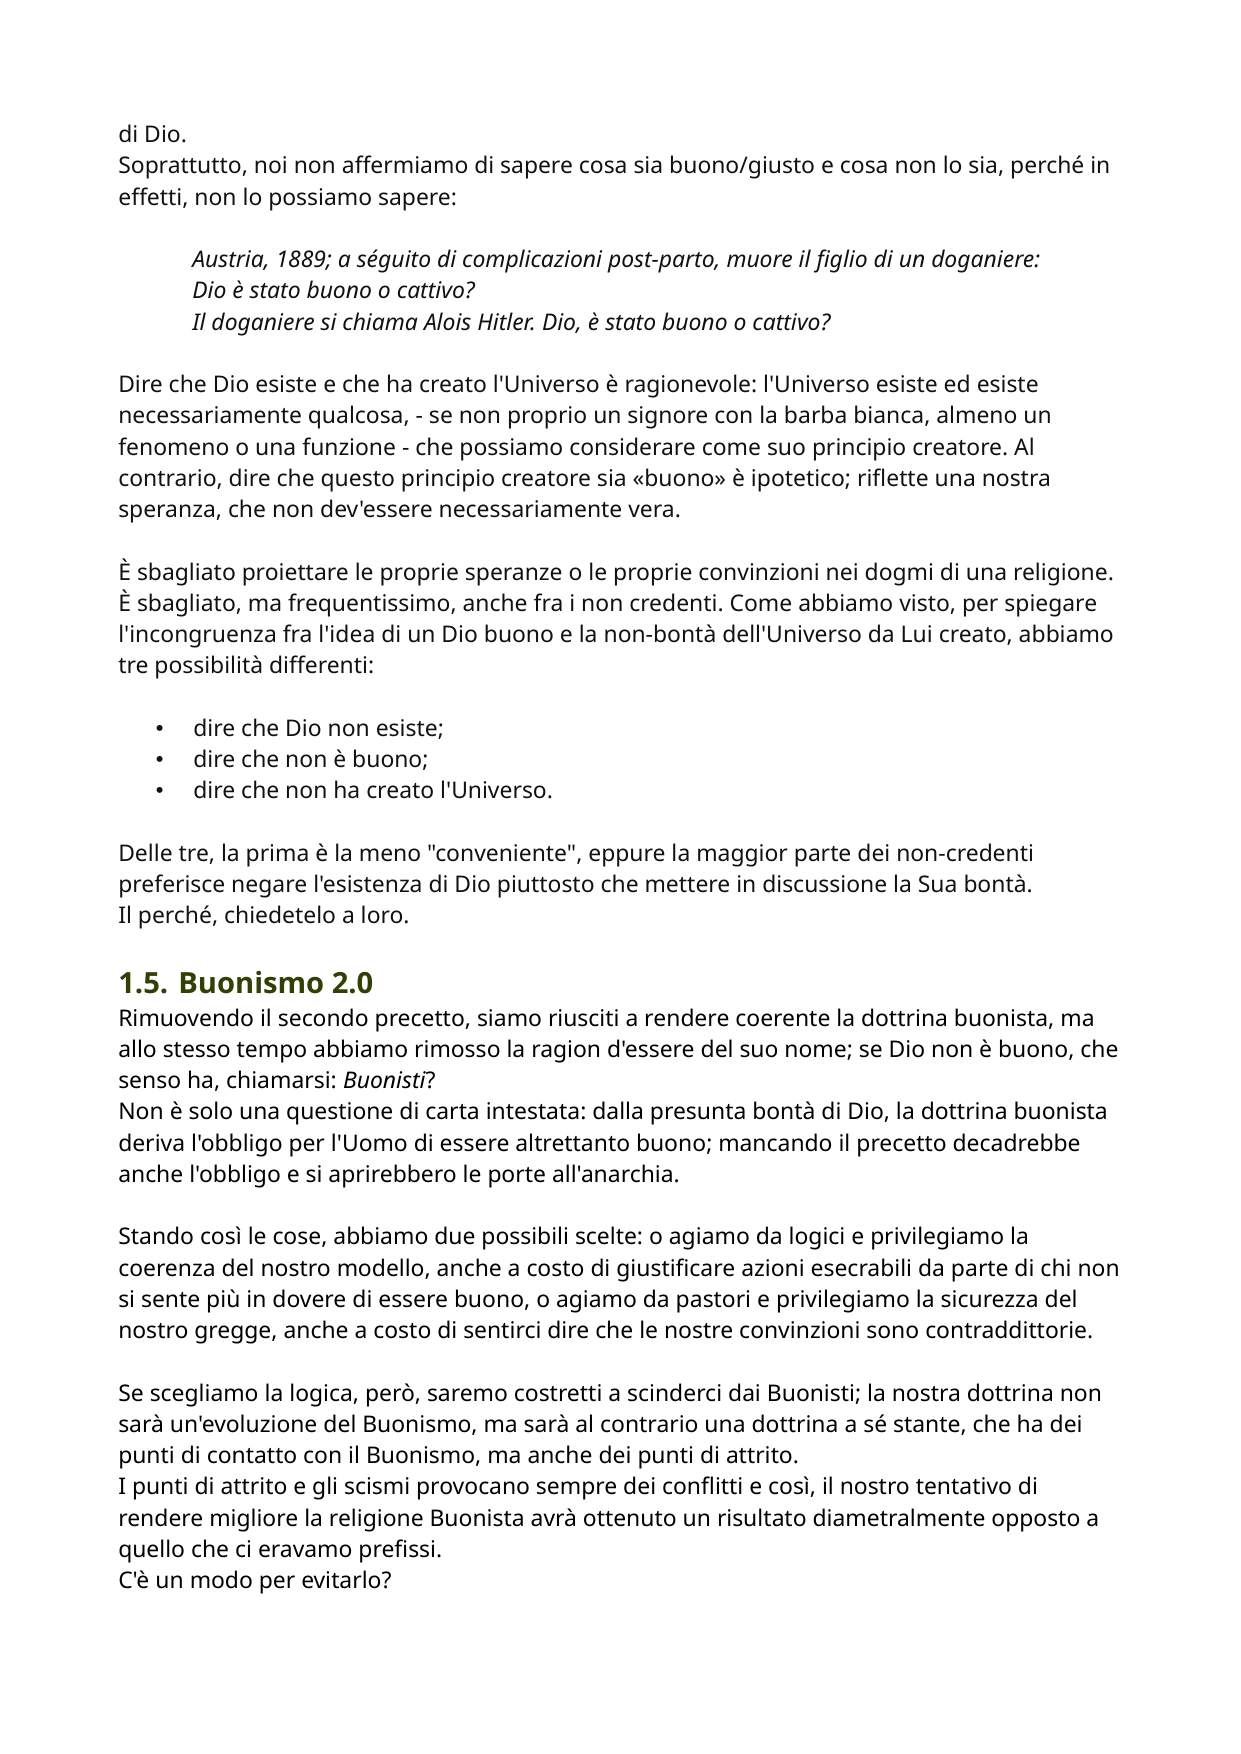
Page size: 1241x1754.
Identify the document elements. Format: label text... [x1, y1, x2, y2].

text È sbagliato proiettare le proprie speranze o le proprie convinzioni nei dogmi di una religione. [118, 556, 1122, 587]
list dire che non è buono; [156, 743, 1122, 774]
text Delle tre, la prima è la meno "conveniente", eppure la maggior parte dei non-credenti preferisce negare l'esistenza di Dio piuttosto che mettere in discussione la Sua bontà. [118, 837, 1122, 899]
text di Dio. [118, 118, 1122, 149]
list dire che Dio non esiste; [156, 712, 1122, 743]
text Austria, 1889; a séguito di complicazioni post-parto, muore il figlio di un doganiere: Dio è stato buono o cattivo? [192, 243, 1044, 306]
text C'è un modo per evitarlo? [118, 1564, 1122, 1595]
text Il doganiere si chiama Alois Hitler. Dio, è stato buono o cattivo? [192, 306, 1044, 337]
list dire che non ha creato l'Universo. [156, 774, 1122, 806]
text Il perché, chiedetelo a loro. [118, 899, 1122, 931]
subtitle Buonismo 2.0 [118, 962, 1122, 1002]
text È sbagliato, ma frequentissimo, anche fra i non credenti. Come abbiamo visto, per spiegare l'incongruenza fra l'idea di un Dio buono e la non-bontà dell'Universo da Lui creato, abbiamo tre possibilità differenti: [118, 587, 1122, 681]
text I punti di attrito e gli scismi provocano sempre dei conflitti e così, il nostro tentativo di rendere migliore la religione Buonista avrà ottenuto un risultato diametralmente opposto a quello che ci eravamo prefissi. [118, 1470, 1122, 1564]
text Stando così le cose, abbiamo due possibili scelte: o agiamo da logici e privilegiamo la coerenza del nostro modello, anche a costo di giustificare azioni esecrabili da parte di chi non si sente più in dovere di essere buono, o agiamo da pastori e privilegiamo la sicurezza del nostro gregge, anche a costo di sentirci dire che le nostre convinzioni sono contraddittorie. [118, 1220, 1122, 1345]
text Dire che Dio esiste e che ha creato l'Universo è ragionevole: l'Universo esiste ed esiste necessariamente qualcosa, - se non proprio un signore con la barba bianca, almeno un fenomeno o una funzione - che possiamo considerare come suo principio creatore. Al contrario, dire che questo principio creatore sia «buono» è ipotetico; riflette una nostra speranza, che non dev'essere necessariamente vera. [118, 368, 1122, 524]
text Non è solo una questione di carta intestata: dalla presunta bontà di Dio, la dottrina buonista deriva l'obbligo per l'Uomo di essere altrettanto buono; mancando il precetto decadrebbe anche l'obbligo e si aprirebbero le porte all'anarchia. [118, 1095, 1122, 1189]
text Soprattutto, noi non affermiamo di sapere cosa sia buono/giusto e cosa non lo sia, perché in effetti, non lo possiamo sapere: [118, 149, 1122, 212]
text Se scegliamo la logica, però, saremo costretti a scinderci dai Buonisti; la nostra dottrina non sarà un'evoluzione del Buonismo, ma sarà al contrario una dottrina a sé stante, che ha dei punti di contatto con il Buonismo, ma anche dei punti di attrito. [118, 1377, 1122, 1470]
text Rimuovendo il secondo precetto, siamo riusciti a rendere coerente la dottrina buonista, ma allo stesso tempo abbiamo rimosso la ragion d'essere del suo nome; se Dio non è buono, che senso ha, chiamarsi: Buonisti? [118, 1002, 1122, 1095]
